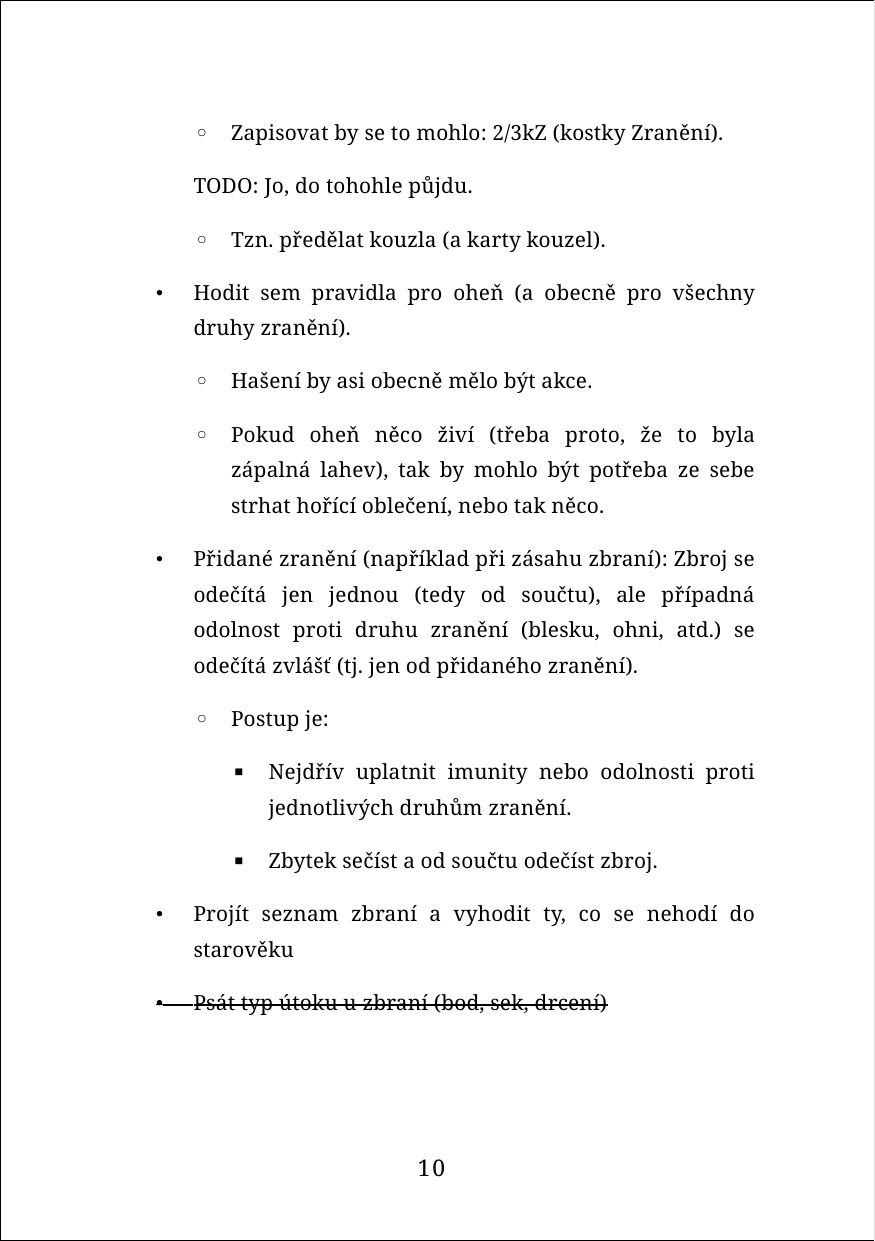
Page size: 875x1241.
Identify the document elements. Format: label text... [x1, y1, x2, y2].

list Postup je: [193, 704, 756, 732]
list Hašení by asi obecně mělo být akce. [193, 367, 756, 395]
list Psát typ útoku u zbraní (bod, sek, drcení) [156, 988, 756, 1016]
list Hodit sem pravidla pro oheň (a obecně pro všechny druhy zranění). [156, 278, 756, 342]
list Přidané zranění (například při zásahu zbraní): Zbroj se odečítá jen jednou (tedy od součtu), ale případná odolnost proti druhu zranění (blesku, ohni, atd.) se odečítá zvlášť (tj. jen od přidaného zranění). [156, 544, 756, 679]
list Zapisovat by se to mohlo: 2/3kZ (kostky Zranění). [193, 118, 756, 147]
list Pokud oheň něco živí (třeba proto, že to byla zápalná lahev), tak by mohlo být potřeba ze sebe strhat hořící oblečení, nebo tak něco. [193, 420, 756, 519]
list Tzn. předělat kouzla (a karty kouzel). [193, 225, 756, 253]
list Zbytek sečíst a od součtu odečíst zbroj. [231, 846, 756, 874]
list TODO: Jo, do tohohle půjdu. [156, 171, 756, 200]
list Projít seznam zbraní a vyhodit ty, co se nehodí do starověku [156, 899, 756, 963]
list Nejdřív uplatnit imunity nebo odolnosti proti jednotlivých druhům zranění. [231, 757, 756, 821]
